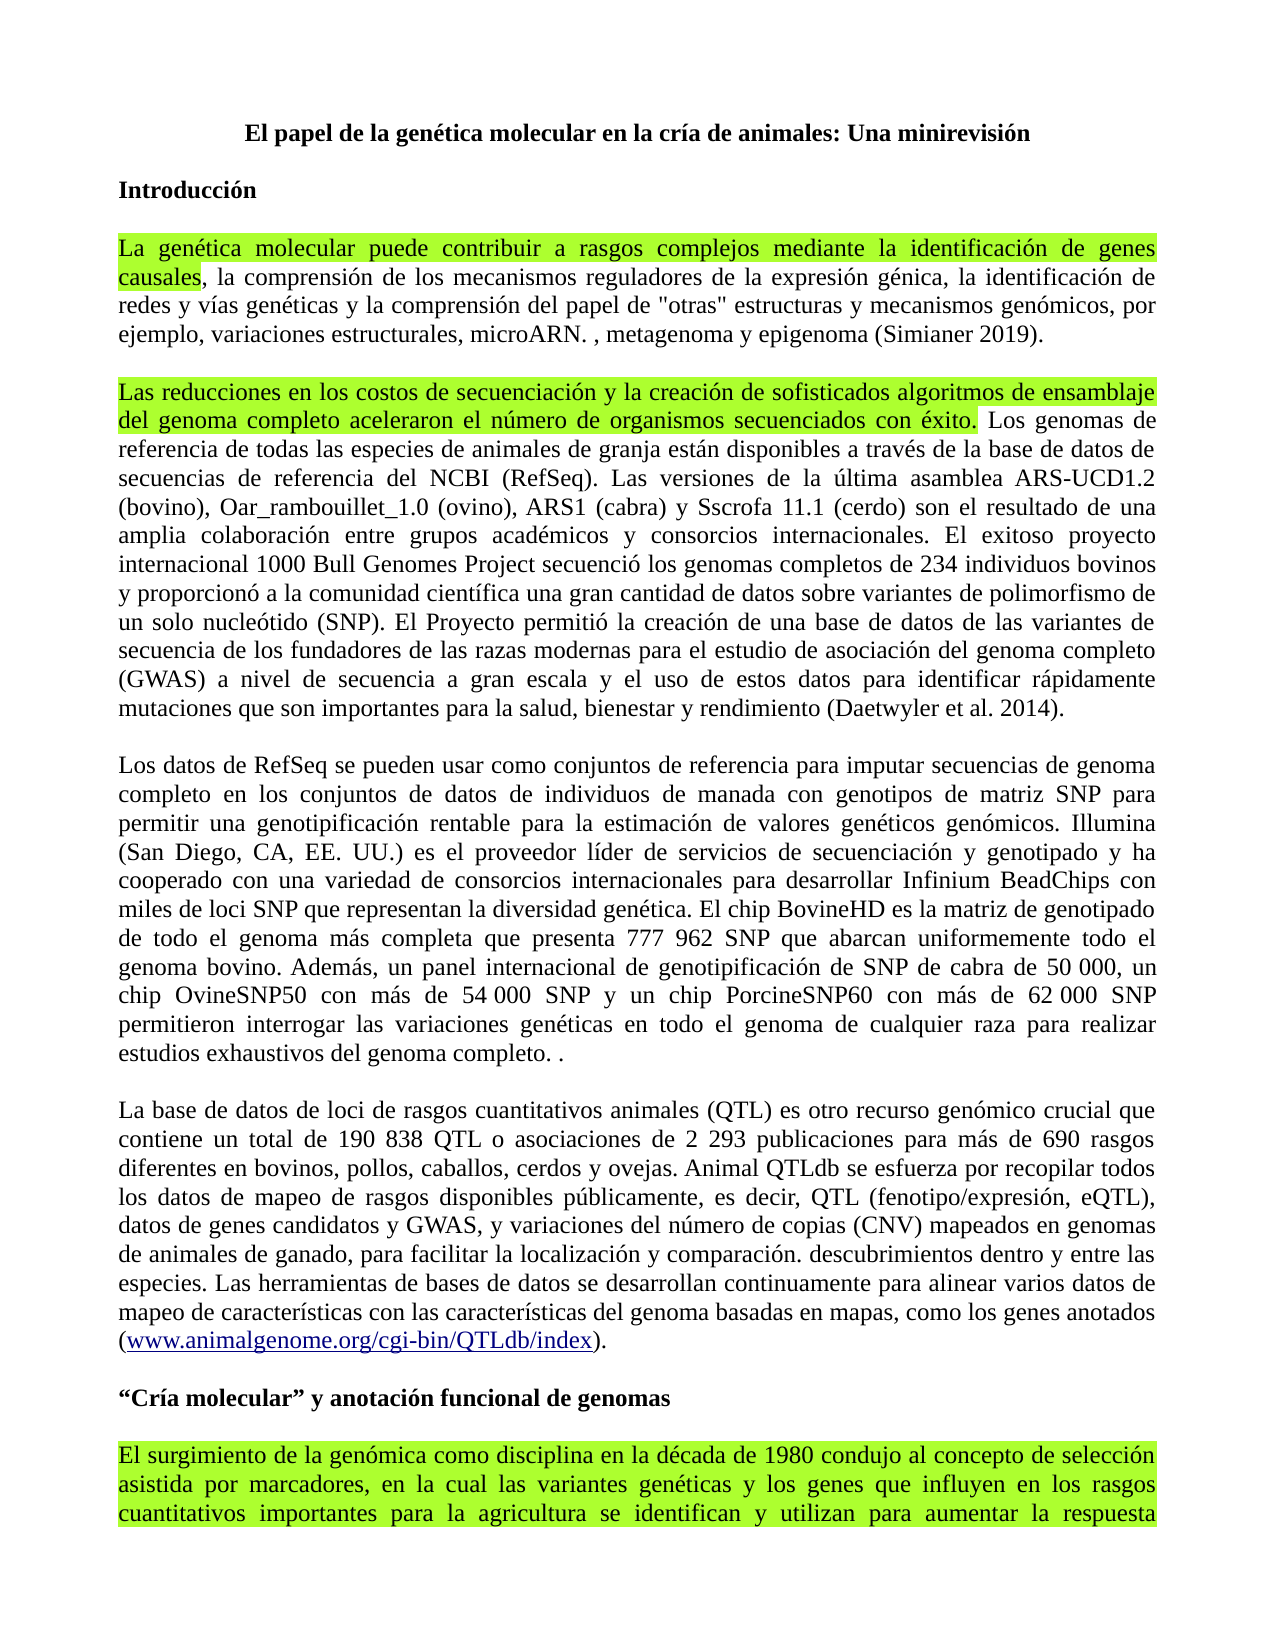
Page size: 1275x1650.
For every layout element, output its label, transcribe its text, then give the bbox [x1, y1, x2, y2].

text El surgimiento de la genómica como disciplina en la década de 1980 condujo al concepto de selección asistida por marcadores, en la cual las variantes genéticas y los genes que influyen en los rasgos cuantitativos importantes para la agricultura se identifican y utilizan para aumentar la respuesta [118, 1441, 1157, 1527]
text “Cría molecular” y anotación funcional de genomas [118, 1383, 1157, 1412]
text Las reducciones en los costos de secuenciación y la creación de sofisticados algoritmos de ensamblaje del genoma completo aceleraron el número de organismos secuenciados con éxito. Los genomas de referencia de todas las especies de animales de granja están disponibles a través de la base de datos de secuencias de referencia del NCBI (RefSeq). Las versiones de la última asamblea ARS-UCD1.2 (bovino), Oar_rambouillet_1.0 (ovino), ARS1 (cabra) y Sscrofa 11.1 (cerdo) son el resultado de una amplia colaboración entre grupos académicos y consorcios internacionales. El exitoso proyecto internacional 1000 Bull Genomes Project secuenció los genomas completos de 234 individuos bovinos y proporcionó a la comunidad científica una gran cantidad de datos sobre variantes de polimorfismo de un solo nucleótido (SNP). El Proyecto permitió la creación de una base de datos de las variantes de secuencia de los fundadores de las razas modernas para el estudio de asociación del genoma completo (GWAS) a nivel de secuencia a gran escala y el uso de estos datos para identificar rápidamente mutaciones que son importantes para la salud, bienestar y rendimiento (Daetwyler et al. 2014). [118, 377, 1157, 722]
text El papel de la genética molecular en la cría de animales: Una minirevisión [118, 118, 1157, 147]
text Introducción [118, 176, 1157, 204]
text Los datos de RefSeq se pueden usar como conjuntos de referencia para imputar secuencias de genoma completo en los conjuntos de datos de individuos de manada con genotipos de matriz SNP para permitir una genotipificación rentable para la estimación de valores genéticos genómicos. Illumina (San Diego, CA, EE. UU.) es el proveedor líder de servicios de secuenciación y genotipado y ha cooperado con una variedad de consorcios internacionales para desarrollar Infinium BeadChips con miles de loci SNP que representan la diversidad genética. El chip BovineHD es la matriz de genotipado de todo el genoma más completa que presenta 777 962 SNP que abarcan uniformemente todo el genoma bovino. Además, un panel internacional de genotipificación de SNP de cabra de 50 000, un chip OvineSNP50 con más de 54 000 SNP y un chip PorcineSNP60 con más de 62 000 SNP permitieron interrogar las variaciones genéticas en todo el genoma de cualquier raza para realizar estudios exhaustivos del genoma completo. . [118, 751, 1157, 1067]
text La genética molecular puede contribuir a rasgos complejos mediante la identificación de genes causales, la comprensión de los mecanismos reguladores de la expresión génica, la identificación de redes y vías genéticas y la comprensión del papel de "otras" estructuras y mecanismos genómicos, por ejemplo, variaciones estructurales, microARN. , metagenoma y epigenoma (Simianer 2019). [118, 233, 1157, 348]
text La base de datos de loci de rasgos cuantitativos animales (QTL) es otro recurso genómico crucial que contiene un total de 190 838 QTL o asociaciones de 2 293 publicaciones para más de 690 rasgos diferentes en bovinos, pollos, caballos, cerdos y ovejas. Animal QTLdb se esfuerza por recopilar todos los datos de mapeo de rasgos disponibles públicamente, es decir, QTL (fenotipo/expresión, eQTL), datos de genes candidatos y GWAS, y variaciones del número de copias (CNV) mapeados en genomas de animales de ganado, para facilitar la localización y comparación. descubrimientos dentro y entre las especies. Las herramientas de bases de datos se desarrollan continuamente para alinear varios datos de mapeo de características con las características del genoma basadas en mapas, como los genes anotados (www.animalgenome.org/cgi-bin/QTLdb/index). [118, 1096, 1157, 1354]
